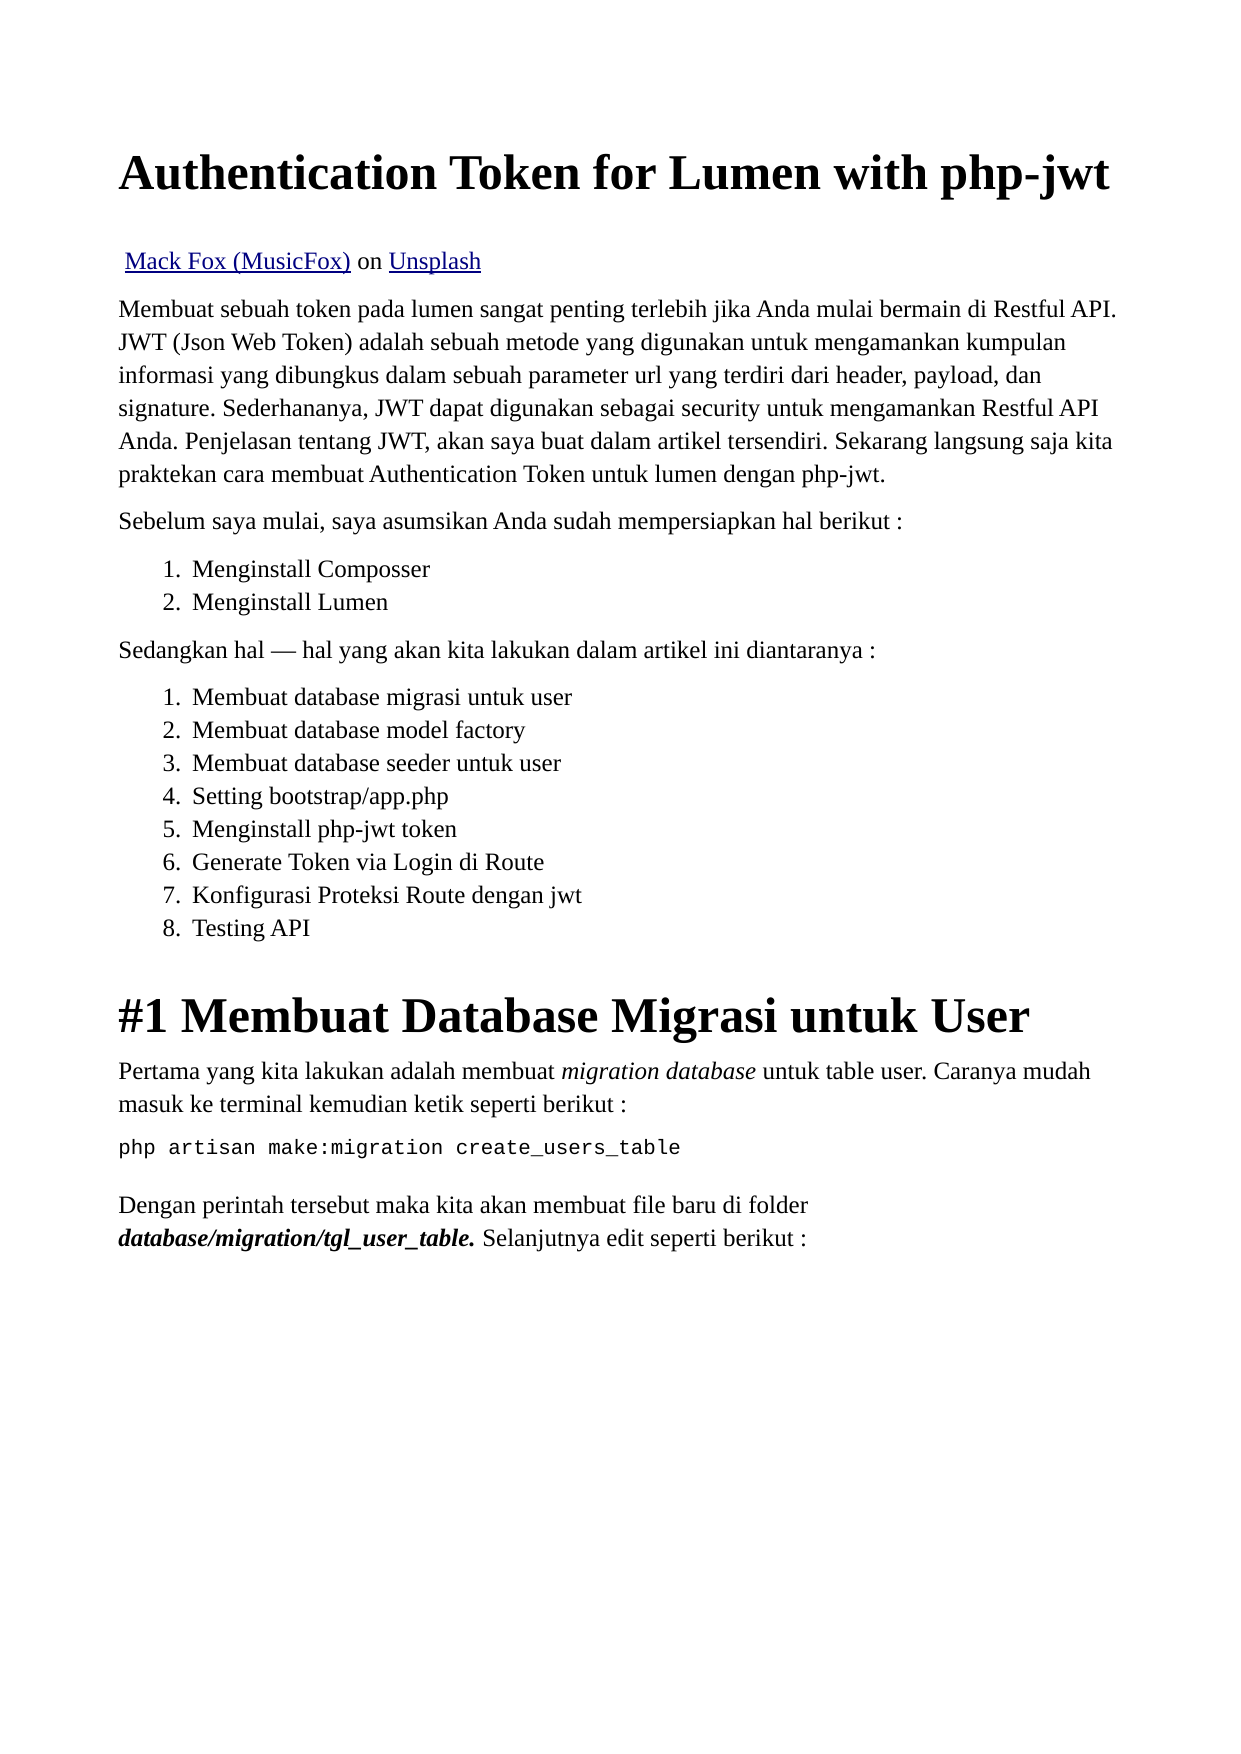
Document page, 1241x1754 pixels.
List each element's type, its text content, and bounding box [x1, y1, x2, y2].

list Membuat database model factory [162, 715, 1122, 744]
text Mack Fox (MusicFox) on Unsplash [118, 246, 1122, 275]
list Membuat database migrasi untuk user [162, 682, 1122, 711]
subtitle Authentication Token for Lumen with php-jwt [118, 143, 1122, 201]
text Membuat sebuah token pada lumen sangat penting terlebih jika Anda mulai bermain di Restful API. JWT (Json Web Token) adalah sebuah metode yang digunakan untuk mengamankan kumpulan informasi yang dibungkus dalam sebuah parameter url yang terdiri dari header, payload, dan signature. Sederhananya, JWT dapat digunakan sebagai security untuk mengamankan Restful API Anda. Penjelasan tentang JWT, akan saya buat dalam artikel tersendiri. Sekarang langsung saja kita praktekan cara membuat Authentication Token untuk lumen dengan php-jwt. [118, 294, 1122, 488]
list Testing API [162, 913, 1122, 942]
list Menginstall php-jwt token [162, 814, 1122, 843]
list Konfigurasi Proteksi Route dengan jwt [162, 880, 1122, 909]
list Setting bootstrap/app.php [162, 781, 1122, 810]
text Sebelum saya mulai, saya asumsikan Anda sudah mempersiapkan hal berikut : [118, 506, 1122, 535]
list Menginstall Composser [162, 554, 1122, 583]
subtitle #1 Membuat Database Migrasi untuk User [118, 986, 1122, 1043]
text Pertama yang kita lakukan adalah membuat migration database untuk table user. Caranya mudah masuk ke terminal kemudian ketik seperti berikut : [118, 1056, 1122, 1118]
text Sedangkan hal — hal yang akan kita lakukan dalam artikel ini diantaranya : [118, 635, 1122, 663]
text Dengan perintah tersebut maka kita akan membuat file baru di folder database/migration/tgl_user_table. Selanjutnya edit seperti berikut : [118, 1190, 1122, 1252]
list Generate Token via Login di Route [162, 847, 1122, 876]
list Membuat database seeder untuk user [162, 748, 1122, 777]
text php artisan make:migration create_users_table [118, 1137, 1122, 1160]
list Menginstall Lumen [162, 587, 1122, 616]
